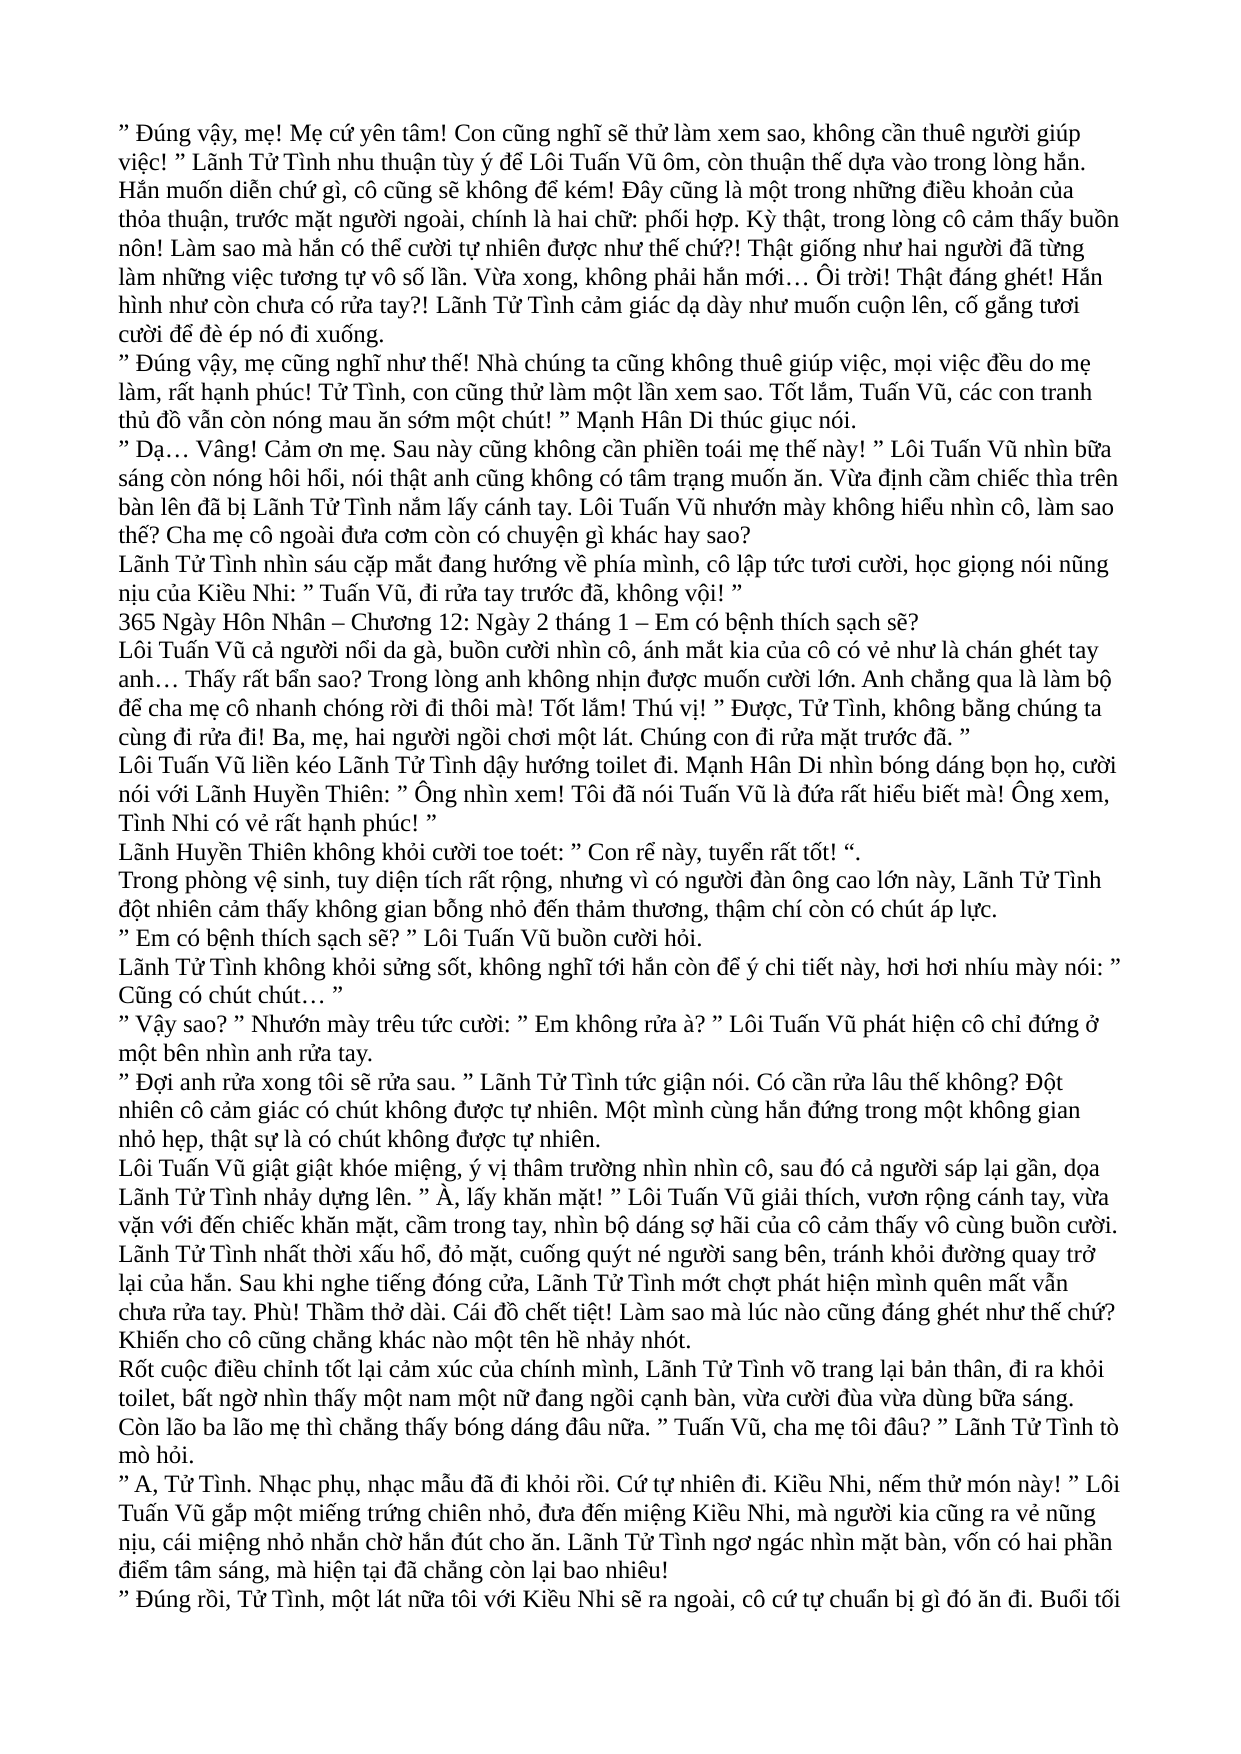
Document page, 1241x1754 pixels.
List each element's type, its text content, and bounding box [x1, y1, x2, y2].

text Lãnh Huyền Thiên không khỏi cười toe toét: ” Con rể này, tuyển rất tốt! “. [118, 837, 1122, 866]
text 365 Ngày Hôn Nhân – Chương 12: Ngày 2 tháng 1 – Em có bệnh thích sạch sẽ? [118, 607, 1122, 636]
text Lãnh Tử Tình không khỏi sửng sốt, không nghĩ tới hắn còn để ý chi tiết này, hơi hơi nhíu mày nói: ” Cũng có chút chút… ” [118, 952, 1122, 1009]
text ” Đúng rồi, Tử Tình, một lát nữa tôi với Kiều Nhi sẽ ra ngoài, cô cứ tự chuẩn bị gì đó ăn đi. Buổi tối [118, 1584, 1122, 1613]
text Lôi Tuấn Vũ giật giật khóe miệng, ý vị thâm trường nhìn nhìn cô, sau đó cả người sáp lại gần, dọa Lãnh Tử Tình nhảy dựng lên. ” À, lấy khăn mặt! ” Lôi Tuấn Vũ giải thích, vươn rộng cánh tay, vừa vặn với đến chiếc khăn mặt, cầm trong tay, nhìn bộ dáng sợ hãi của cô cảm thấy vô cùng buồn cười. [118, 1153, 1122, 1239]
text ” Vậy sao? ” Nhướn mày trêu tức cười: ” Em không rửa à? ” Lôi Tuấn Vũ phát hiện cô chỉ đứng ở một bên nhìn anh rửa tay. [118, 1009, 1122, 1067]
text Lôi Tuấn Vũ liền kéo Lãnh Tử Tình dậy hướng toilet đi. Mạnh Hân Di nhìn bóng dáng bọn họ, cười nói với Lãnh Huyền Thiên: ” Ông nhìn xem! Tôi đã nói Tuấn Vũ là đứa rất hiểu biết mà! Ông xem, Tình Nhi có vẻ rất hạnh phúc! ” [118, 751, 1122, 837]
text ” Đúng vậy, mẹ cũng nghĩ như thế! Nhà chúng ta cũng không thuê giúp việc, mọi việc đều do mẹ làm, rất hạnh phúc! Tử Tình, con cũng thử làm một lần xem sao. Tốt lắm, Tuấn Vũ, các con tranh thủ đồ vẫn còn nóng mau ăn sớm một chút! ” Mạnh Hân Di thúc giục nói. [118, 348, 1122, 434]
text Lôi Tuấn Vũ cả người nổi da gà, buồn cười nhìn cô, ánh mắt kia của cô có vẻ như là chán ghét tay anh… Thấy rất bẩn sao? Trong lòng anh không nhịn được muốn cười lớn. Anh chẳng qua là làm bộ để cha mẹ cô nhanh chóng rời đi thôi mà! Tốt lắm! Thú vị! ” Được, Tử Tình, không bằng chúng ta cùng đi rửa đi! Ba, mẹ, hai người ngồi chơi một lát. Chúng con đi rửa mặt trước đã. ” [118, 636, 1122, 751]
text Rốt cuộc điều chỉnh tốt lại cảm xúc của chính mình, Lãnh Tử Tình võ trang lại bản thân, đi ra khỏi toilet, bất ngờ nhìn thấy một nam một nữ đang ngồi cạnh bàn, vừa cười đùa vừa dùng bữa sáng. Còn lão ba lão mẹ thì chẳng thấy bóng dáng đâu nữa. ” Tuấn Vũ, cha mẹ tôi đâu? ” Lãnh Tử Tình tò mò hỏi. [118, 1354, 1122, 1469]
text Trong phòng vệ sinh, tuy diện tích rất rộng, nhưng vì có người đàn ông cao lớn này, Lãnh Tử Tình đột nhiên cảm thấy không gian bỗng nhỏ đến thảm thương, thậm chí còn có chút áp lực. [118, 866, 1122, 923]
text Lãnh Tử Tình nhìn sáu cặp mắt đang hướng về phía mình, cô lập tức tươi cười, học giọng nói nũng nịu của Kiều Nhi: ” Tuấn Vũ, đi rửa tay trước đã, không vội! ” [118, 549, 1122, 607]
text ” A, Tử Tình. Nhạc phụ, nhạc mẫu đã đi khỏi rồi. Cứ tự nhiên đi. Kiều Nhi, nếm thử món này! ” Lôi Tuấn Vũ gắp một miếng trứng chiên nhỏ, đưa đến miệng Kiều Nhi, mà người kia cũng ra vẻ nũng nịu, cái miệng nhỏ nhắn chờ hắn đút cho ăn. Lãnh Tử Tình ngơ ngác nhìn mặt bàn, vốn có hai phần điểm tâm sáng, mà hiện tại đã chẳng còn lại bao nhiêu! [118, 1469, 1122, 1584]
text Lãnh Tử Tình nhất thời xấu hổ, đỏ mặt, cuống quýt né người sang bên, tránh khỏi đường quay trở lại của hắn. Sau khi nghe tiếng đóng cửa, Lãnh Tử Tình mớt chợt phát hiện mình quên mất vẫn chưa rửa tay. Phù! Thầm thở dài. Cái đồ chết tiệt! Làm sao mà lúc nào cũng đáng ghét như thế chứ? Khiến cho cô cũng chẳng khác nào một tên hề nhảy nhót. [118, 1239, 1122, 1354]
text ” Đợi anh rửa xong tôi sẽ rửa sau. ” Lãnh Tử Tình tức giận nói. Có cần rửa lâu thế không? Đột nhiên cô cảm giác có chút không được tự nhiên. Một mình cùng hắn đứng trong một không gian nhỏ hẹp, thật sự là có chút không được tự nhiên. [118, 1067, 1122, 1153]
text ” Dạ… Vâng! Cảm ơn mẹ. Sau này cũng không cần phiền toái mẹ thế này! ” Lôi Tuấn Vũ nhìn bữa sáng còn nóng hôi hổi, nói thật anh cũng không có tâm trạng muốn ăn. Vừa định cầm chiếc thìa trên bàn lên đã bị Lãnh Tử Tình nắm lấy cánh tay. Lôi Tuấn Vũ nhướn mày không hiểu nhìn cô, làm sao thế? Cha mẹ cô ngoài đưa cơm còn có chuyện gì khác hay sao? [118, 434, 1122, 549]
text ” Em có bệnh thích sạch sẽ? ” Lôi Tuấn Vũ buồn cười hỏi. [118, 923, 1122, 952]
text ” Đúng vậy, mẹ! Mẹ cứ yên tâm! Con cũng nghĩ sẽ thử làm xem sao, không cần thuê người giúp việc! ” Lãnh Tử Tình nhu thuận tùy ý để Lôi Tuấn Vũ ôm, còn thuận thế dựa vào trong lòng hắn. Hắn muốn diễn chứ gì, cô cũng sẽ không để kém! Đây cũng là một trong những điều khoản của thỏa thuận, trước mặt người ngoài, chính là hai chữ: phối hợp. Kỳ thật, trong lòng cô cảm thấy buồn nôn! Làm sao mà hắn có thể cười tự nhiên được như thế chứ?! Thật giống như hai người đã từng làm những việc tương tự vô số lần. Vừa xong, không phải hắn mới… Ôi trời! Thật đáng ghét! Hắn hình như còn chưa có rửa tay?! Lãnh Tử Tình cảm giác dạ dày như muốn cuộn lên, cố gắng tươi cười để đè ép nó đi xuống. [118, 118, 1122, 348]
